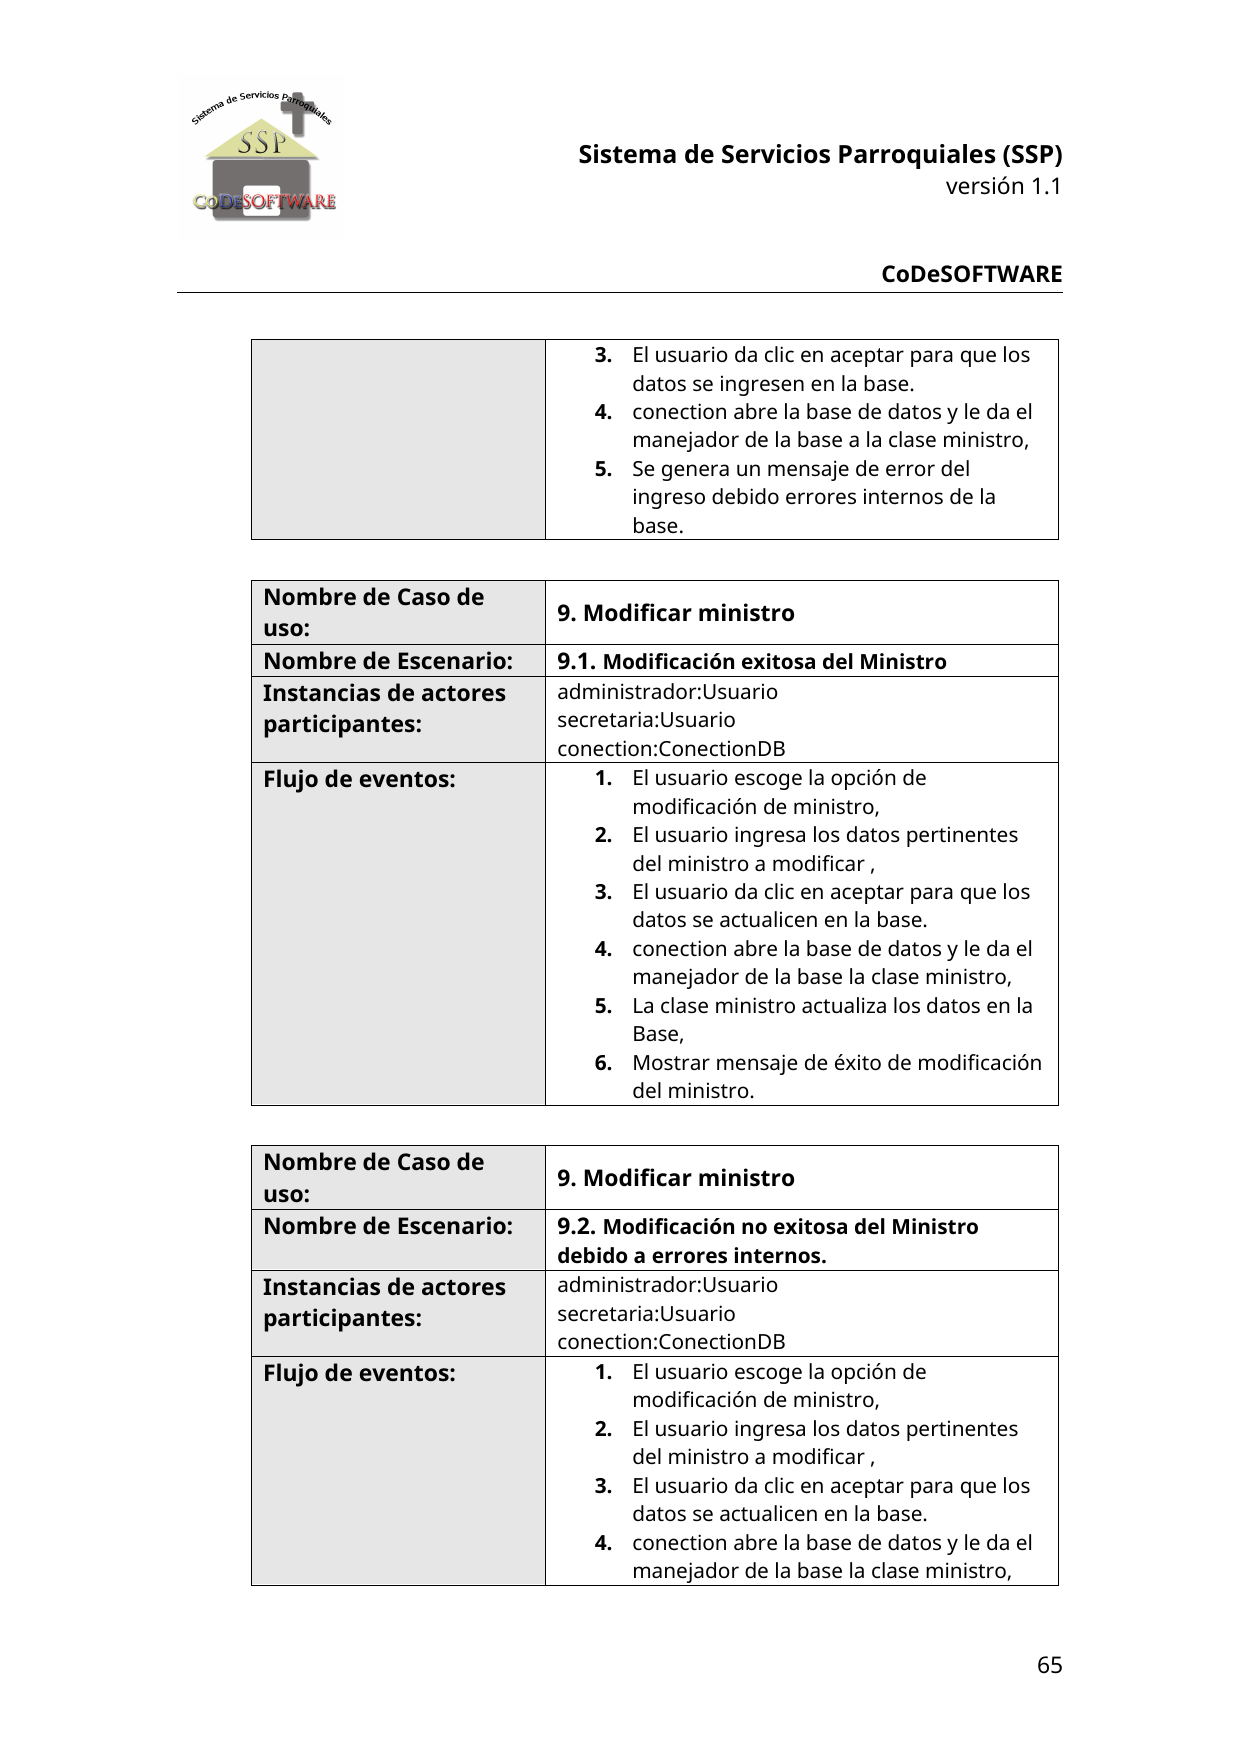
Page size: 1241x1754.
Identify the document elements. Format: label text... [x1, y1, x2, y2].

table_header 9. Modificar ministro [546, 1146, 1058, 1209]
table_cell [252, 340, 545, 539]
table_cell Instancias de actores participantes: [252, 1271, 545, 1356]
table_cell 9.1. Modificación exitosa del Ministro [546, 645, 1058, 676]
table_cell Nombre de Escenario: [252, 1210, 545, 1269]
table_cell El usuario escoge la opción de modificación de ministro, El usuario ingresa los datos pertinentes del ministro a modificar , El usuario da clic en aceptar para que los datos se actualicen en la base. conection abre la base de datos y le da el manejador de la base la clase ministro, La clase ministro actualiza los datos en la Base, Mostrar mensaje de éxito de modificación del ministro. [546, 763, 1058, 1104]
table_cell El usuario escoge la opción ingreso de ministro, El usuario ingresa los datos pertinentes del ministro , El usuario da clic en aceptar para que los datos se ingresen en la base. conection abre la base de datos y le da el manejador de la base a la clase ministro, Se genera un mensaje de error del ingreso debido errores internos de la base. [546, 340, 1058, 539]
table_header Nombre de Caso de uso: [252, 1146, 545, 1209]
table_cell Flujo de eventos: [252, 763, 545, 1104]
table_cell administrador:Usuario secretaria:Usuario conection:ConectionDB [546, 1271, 1058, 1356]
table_cell El usuario escoge la opción de modificación de ministro, El usuario ingresa los datos pertinentes del ministro a modificar , El usuario da clic en aceptar para que los datos se actualicen en la base. conection abre la base de datos y le da el manejador de la base la clase ministro, Mostrar mensaje de error de modificación del ministro debido a errores internos. [546, 1357, 1058, 1584]
table_cell administrador:Usuario secretaria:Usuario conection:ConectionDB [546, 677, 1058, 762]
picture [178, 74, 345, 240]
table_cell 9.2. Modificación no exitosa del Ministro debido a errores internos. [546, 1210, 1058, 1269]
table_cell Flujo de eventos: [252, 1357, 545, 1584]
table_cell Nombre de Escenario: [252, 645, 545, 676]
table_header Nombre de Caso de uso: [252, 581, 545, 644]
table_cell Instancias de actores participantes: [252, 677, 545, 762]
table_header 9. Modificar ministro [546, 581, 1058, 644]
